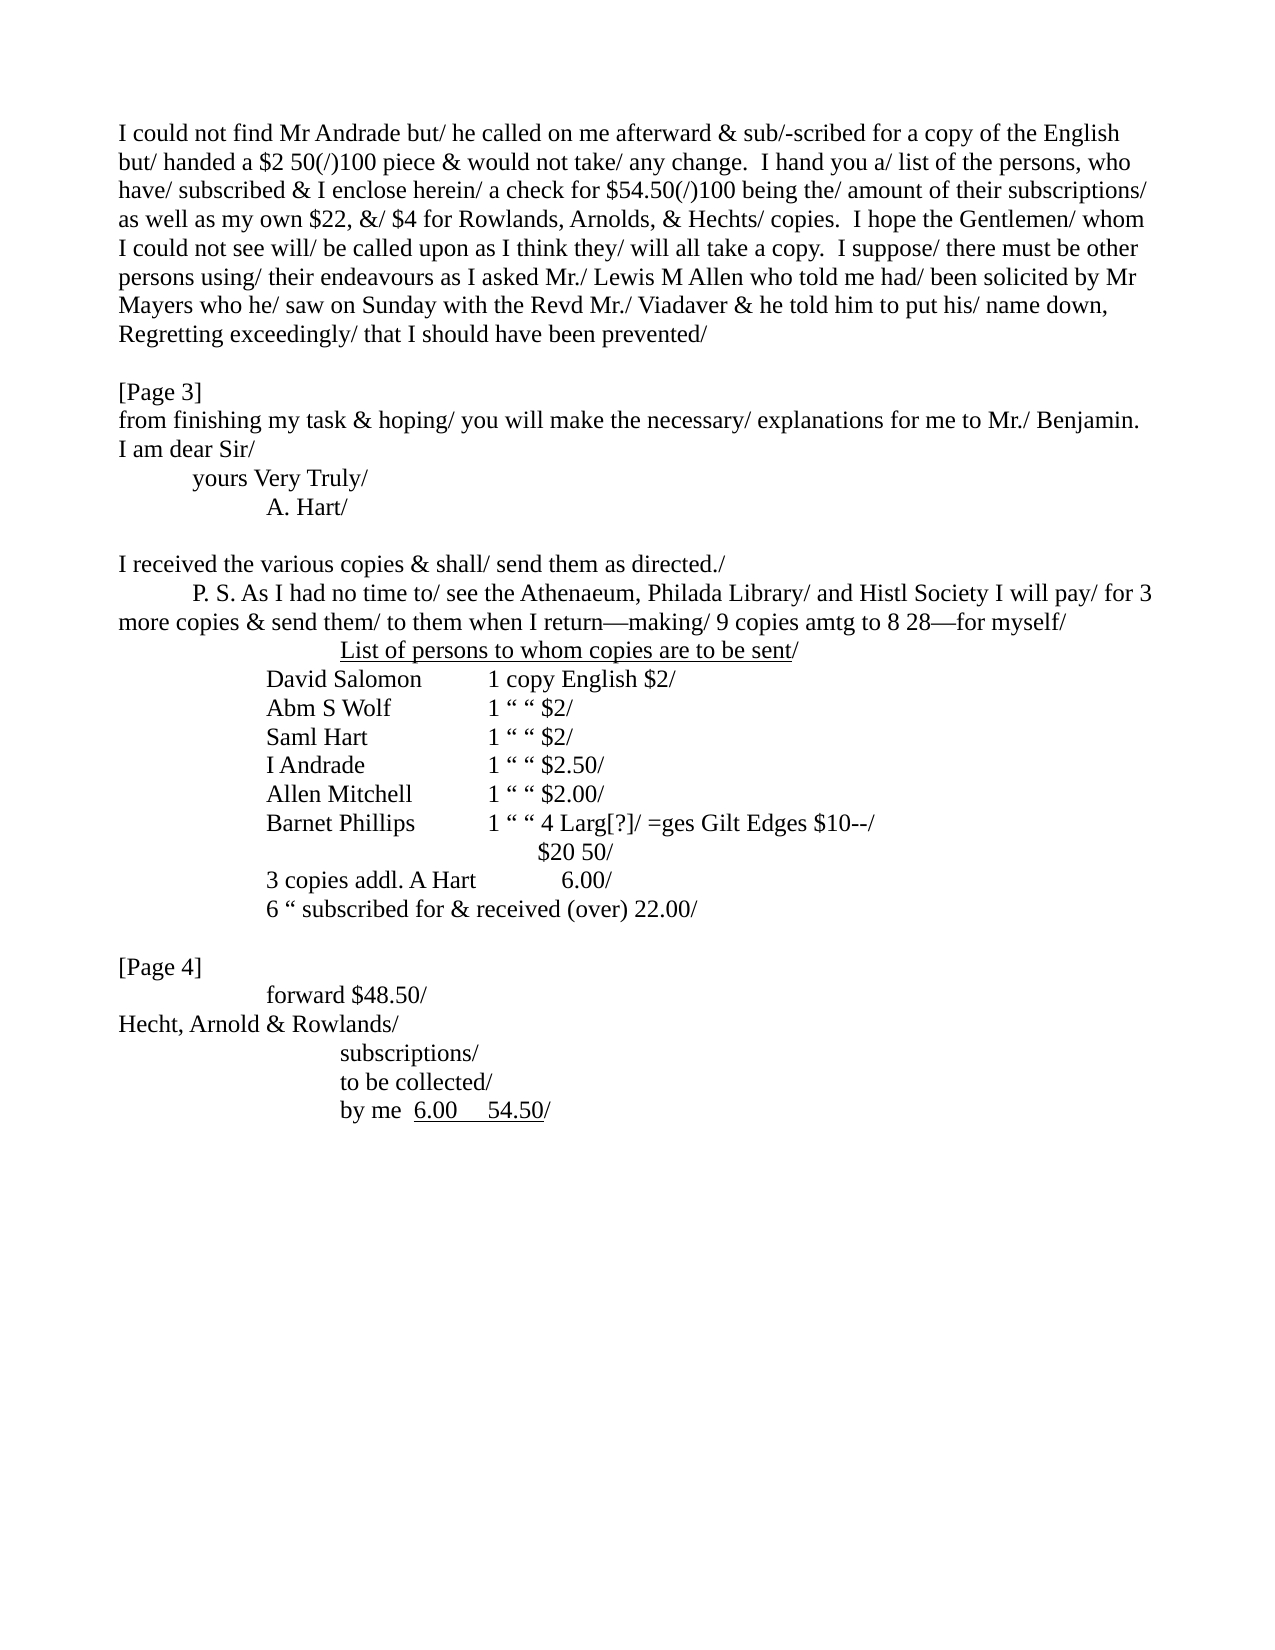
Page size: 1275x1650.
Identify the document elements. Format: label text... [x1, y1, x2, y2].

text A. Hart/ [118, 492, 1157, 521]
text I Andrade 1 “ “ $2.50/ [118, 751, 1157, 779]
text forward $48.50/ [118, 981, 1157, 1009]
text 3 copies addl. A Hart 6.00/ [118, 866, 1157, 894]
text Barnet Phillips 1 “ “ 4 Larg[?]/ =ges Gilt Edges $10--/ [118, 808, 1157, 837]
text Hecht, Arnold & Rowlands/ [118, 1009, 1157, 1038]
text subscriptions/ [118, 1038, 1157, 1067]
text yours Very Truly/ [118, 463, 1157, 492]
text I received the various copies & shall/ send them as directed./ [118, 549, 1157, 578]
text 6 “ subscribed for & received (over) 22.00/ [118, 894, 1157, 923]
text Saml Hart 1 “ “ $2/ [118, 722, 1157, 751]
text [Page 4] [118, 952, 1157, 981]
text by me 6.00 54.50/ [118, 1096, 1157, 1124]
text I could not find Mr Andrade but/ he called on me afterward & sub/-scribed for a copy of the English but/ handed a $2 50(/)100 piece & would not take/ any change. I hand you a/ list of the persons, who have/ subscribed & I enclose herein/ a check for $54.50(/)100 being the/ amount of their subscriptions/ as well as my own $22, &/ $4 for Rowlands, Arnolds, & Hechts/ copies. I hope the Gentlemen/ whom I could not see will/ be called upon as I think they/ will all take a copy. I suppose/ there must be other persons using/ their endeavours as I asked Mr./ Lewis M Allen who told me had/ been solicited by Mr Mayers who he/ saw on Sunday with the Revd Mr./ Viadaver & he told him to put his/ name down, Regretting exceedingly/ that I should have been prevented/ [118, 118, 1157, 348]
text P. S. As I had no time to/ see the Athenaeum, Philada Library/ and Histl Society I will pay/ for 3 more copies & send them/ to them when I return—making/ 9 copies amtg to 8 28—for myself/ [118, 578, 1157, 636]
text to be collected/ [118, 1067, 1157, 1096]
text Abm S Wolf 1 “ “ $2/ [118, 693, 1157, 722]
text from finishing my task & hoping/ you will make the necessary/ explanations for me to Mr./ Benjamin. I am dear Sir/ [118, 406, 1157, 463]
text [Page 3] [118, 377, 1157, 406]
text Allen Mitchell 1 “ “ $2.00/ [118, 779, 1157, 808]
text David Salomon 1 copy English $2/ [118, 664, 1157, 693]
text List of persons to whom copies are to be sent/ [118, 636, 1157, 664]
text $20 50/ [118, 837, 1157, 866]
